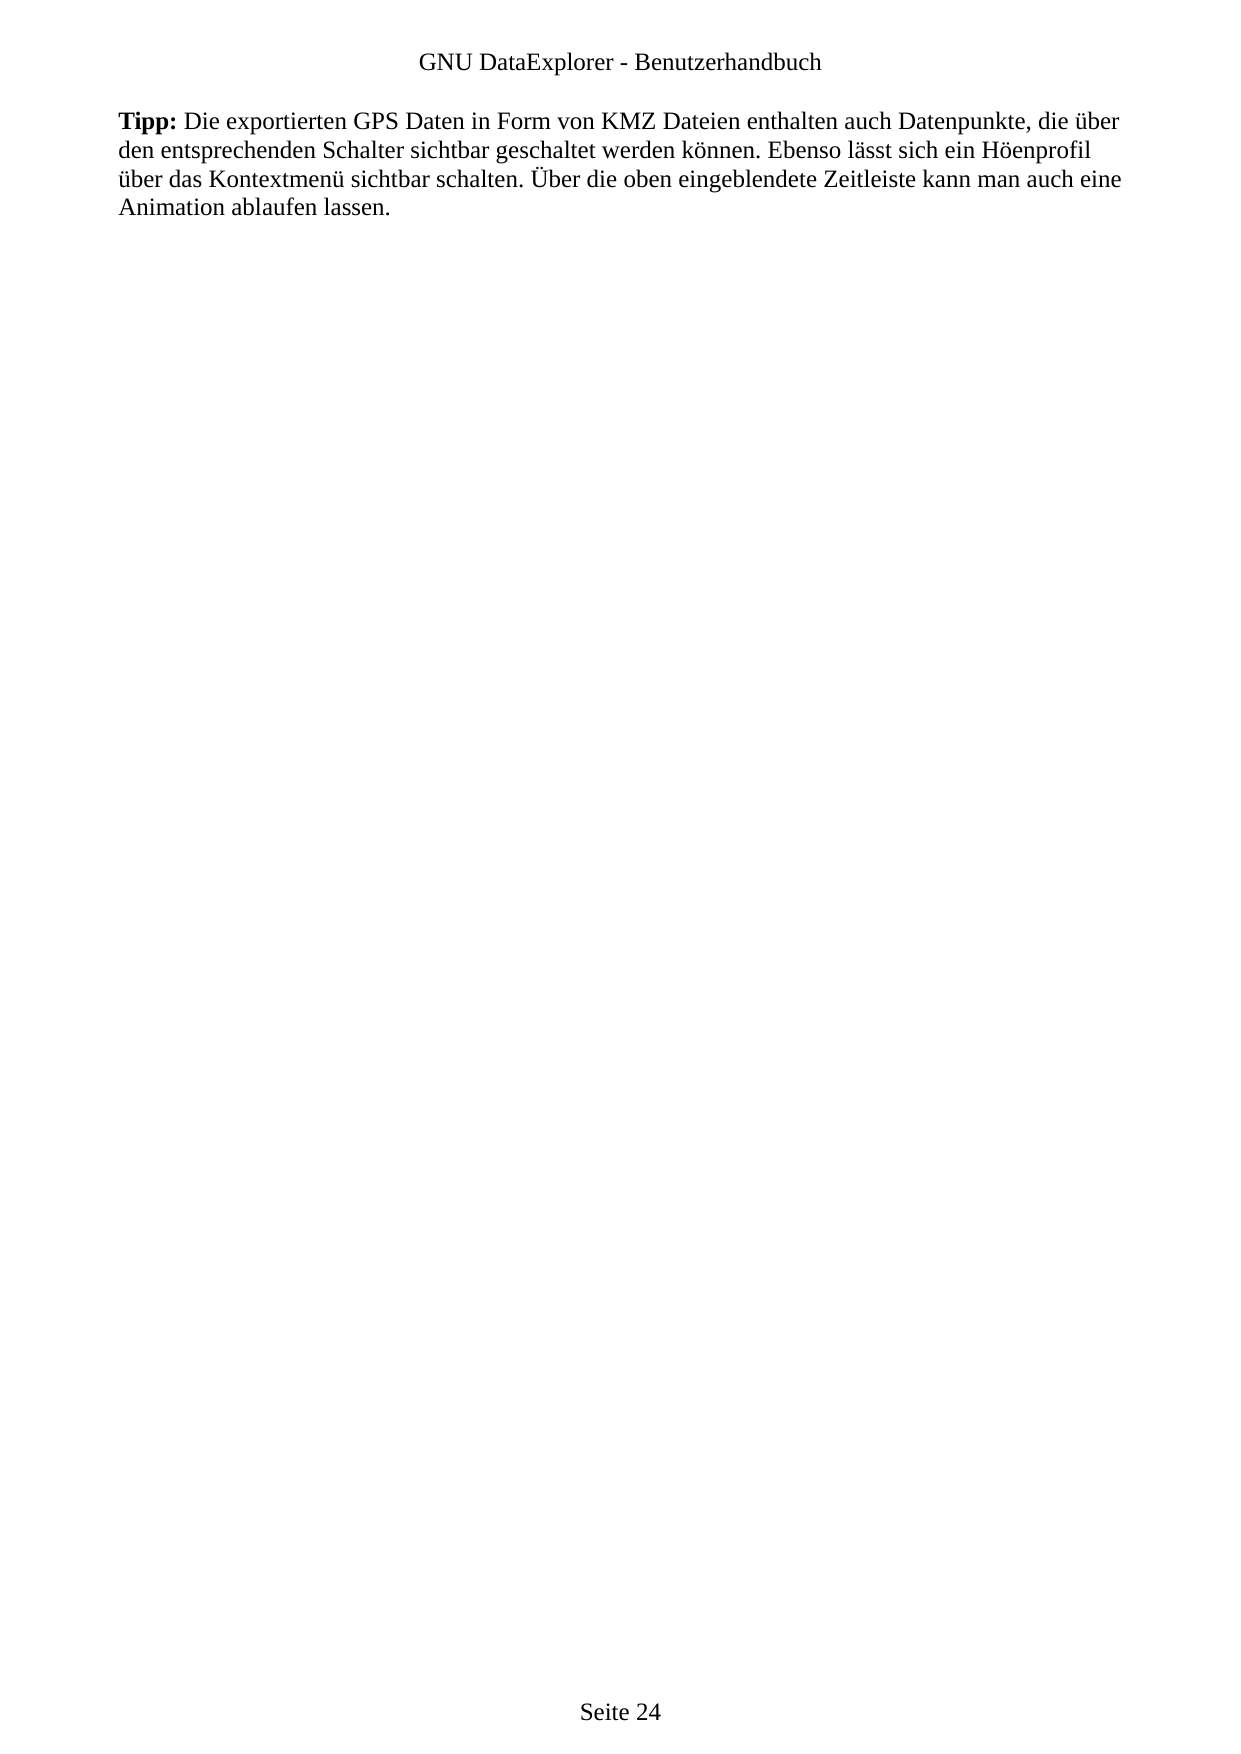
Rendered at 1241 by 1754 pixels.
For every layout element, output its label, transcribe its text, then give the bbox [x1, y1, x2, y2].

text Tipp: Die exportierten GPS Daten in Form von KMZ Dateien enthalten auch Datenpunkte, die über den entsprechenden Schalter sichtbar geschaltet werden können. Ebenso lässt sich ein Höenprofil über das Kontextmenü sichtbar schalten. Über die oben eingeblendete Zeitleiste kann man auch eine Animation ablaufen lassen. [118, 106, 1122, 221]
